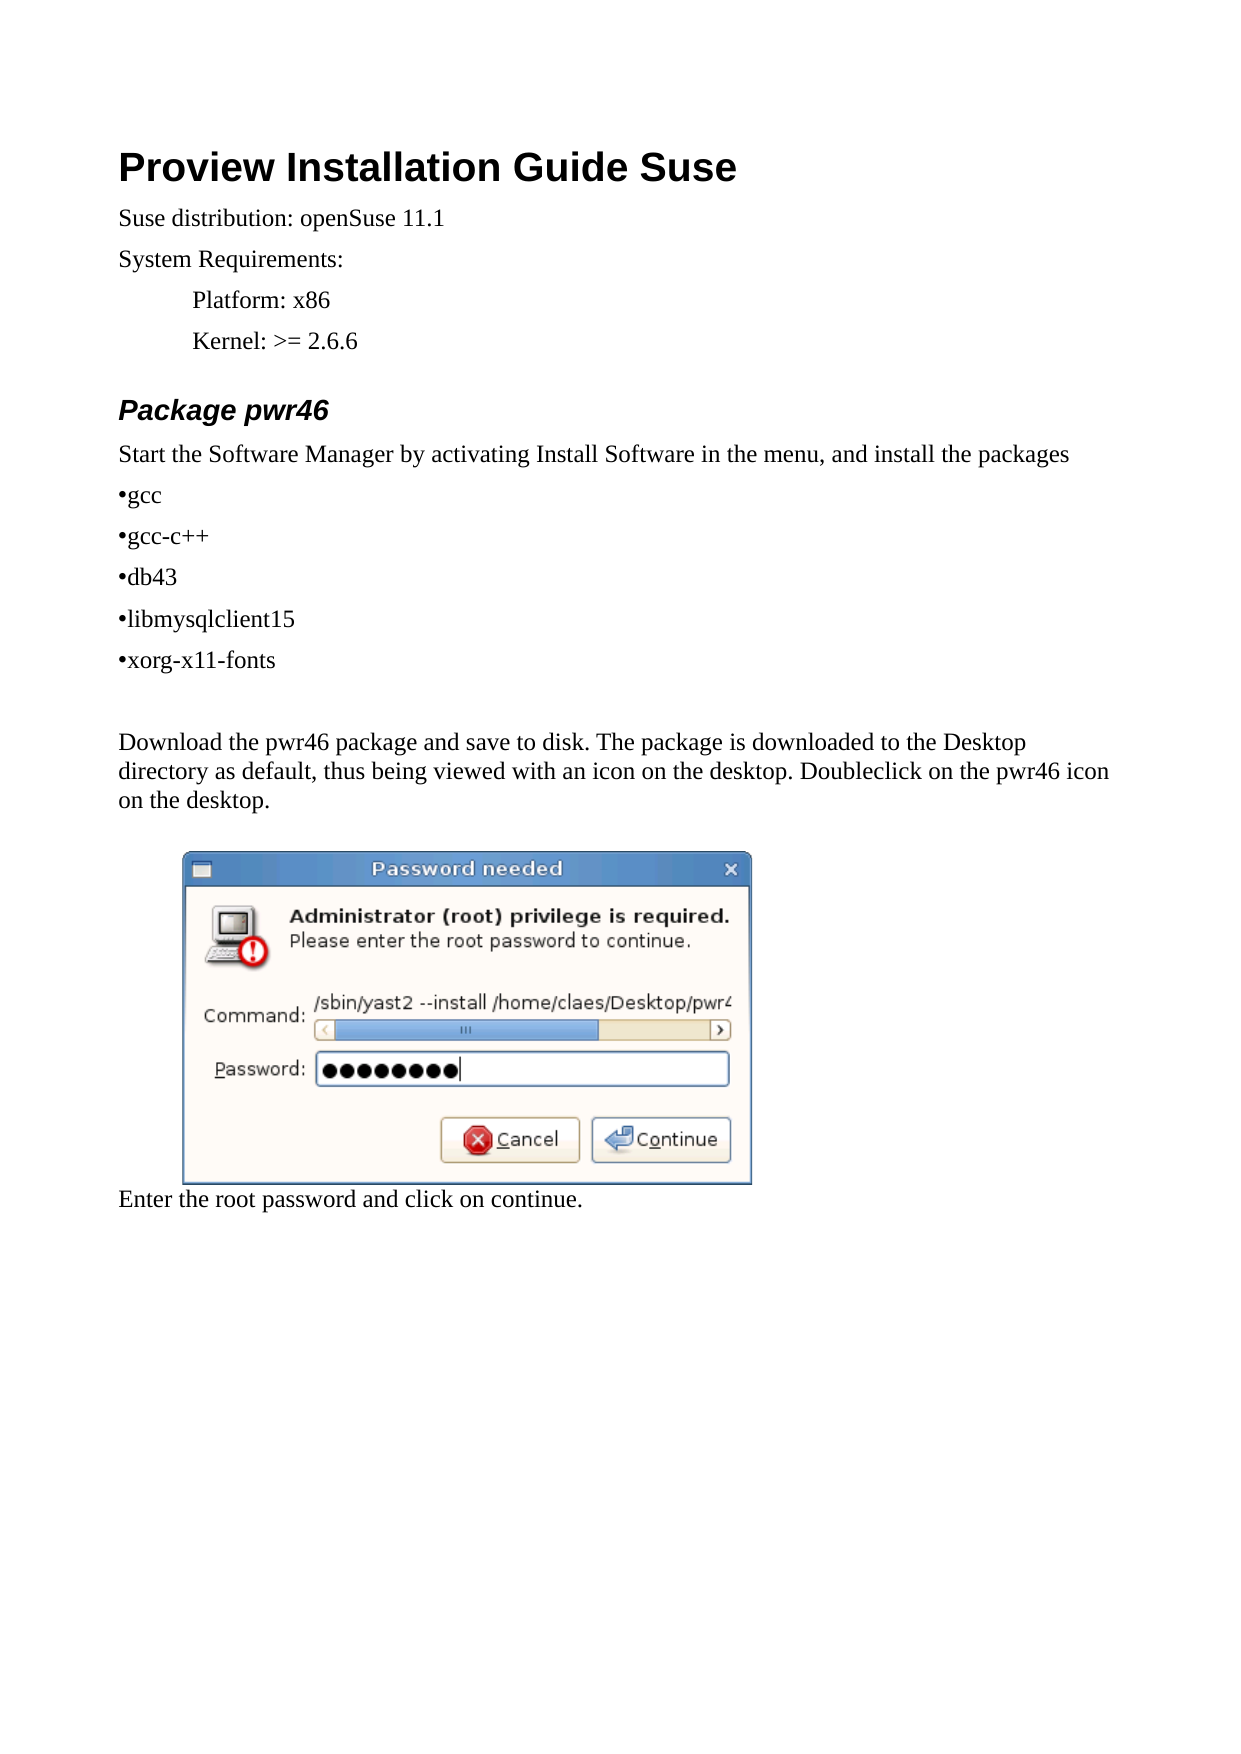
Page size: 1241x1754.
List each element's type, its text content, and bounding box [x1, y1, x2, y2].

text Start the Software Manager by activating Install Software in the menu, and install the packages [118, 439, 1122, 467]
list db43 [118, 562, 1122, 591]
subtitle Package pwr46 [118, 393, 1122, 426]
text System Requirements: [118, 244, 1122, 273]
list libmysqlclient15 [118, 604, 1122, 632]
picture [182, 851, 753, 1185]
subtitle Proview Installation Guide Suse [118, 143, 1122, 190]
text Kernel: >= 2.6.6 [192, 326, 1122, 355]
text Enter the root password and click on continue. [118, 1165, 1122, 1213]
text Download the pwr46 package and save to disk. The package is downloaded to the Desktop directory as default, thus being viewed with an icon on the desktop. Doubleclick on the pwr46 icon on the desktop. [118, 727, 1122, 814]
list gcc [118, 480, 1122, 509]
list gcc-c++ [118, 521, 1122, 550]
text Platform: x86 [192, 285, 1122, 314]
text Suse distribution: openSuse 11.1 [118, 203, 1122, 231]
list xorg-x11-fonts [118, 645, 1122, 674]
